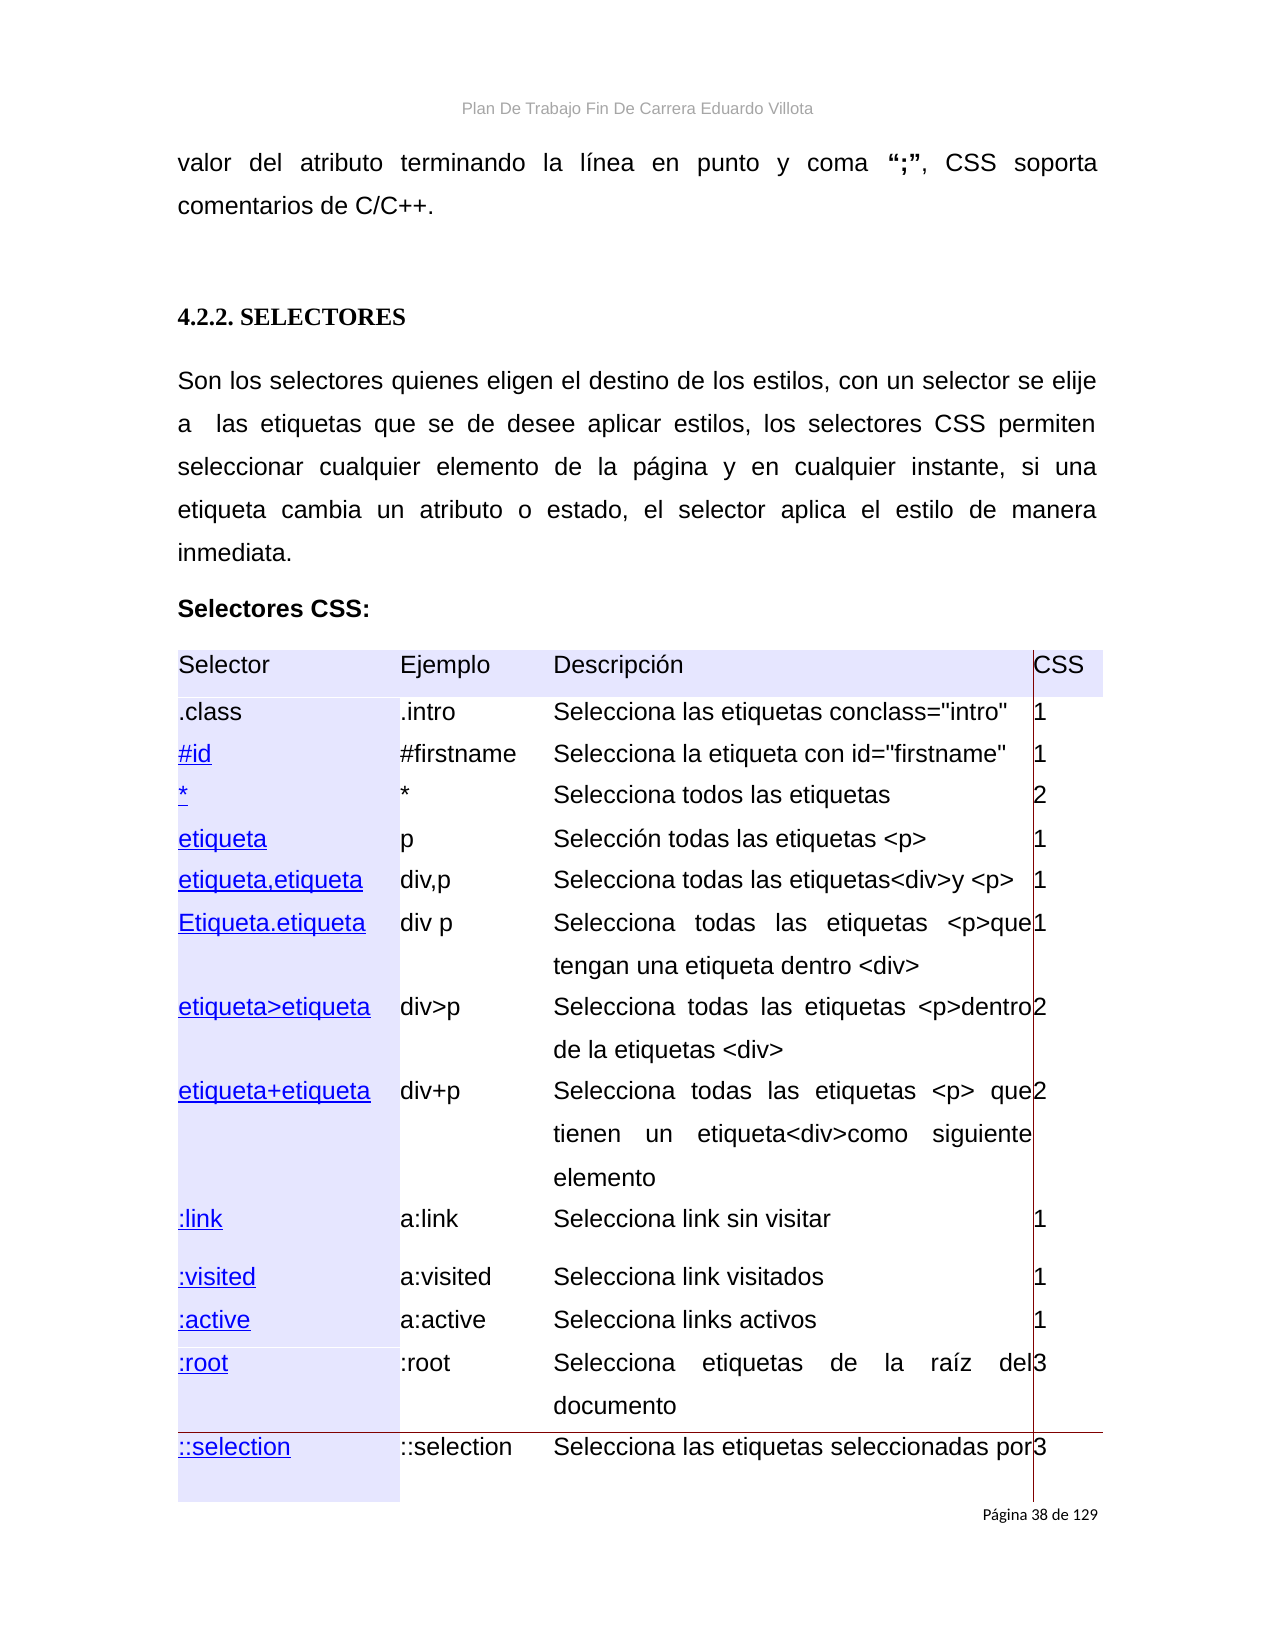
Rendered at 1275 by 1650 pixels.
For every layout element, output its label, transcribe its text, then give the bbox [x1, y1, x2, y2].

table_cell Selecciona todas las etiquetas <p>dentro de la etiquetas <div> [553, 992, 1033, 1076]
text valor del atributo terminando la línea en punto y coma “;”, CSS soporta comentarios de C/C++. [177, 148, 1098, 219]
table_cell * [400, 780, 553, 824]
text 4.2.2. SELECTORES [177, 302, 1098, 331]
table_cell a:link [400, 1204, 553, 1262]
table_cell 1 [1034, 1262, 1103, 1305]
text Son los selectores quienes eligen el destino de los estilos, con un selector se elije a las etiquetas que se de desee aplicar estilos, los selectores CSS permiten seleccionar cualquier elemento de la página y en cualquier instante, si una etiqueta cambia un atributo o estado, el selector aplica el estilo de manera inmediata. [177, 366, 1098, 567]
table_cell Selecciona etiquetas de la raíz del documento [553, 1348, 1033, 1432]
table_cell 1 [1034, 1305, 1103, 1347]
table_cell 2 [1034, 780, 1103, 824]
table_cell .class [178, 698, 400, 739]
table_cell Selecciona todos las etiquetas [553, 780, 1033, 824]
table_cell etiqueta,etiqueta [178, 866, 400, 908]
table_cell 1 [1034, 698, 1103, 739]
table_cell 1 [1034, 739, 1103, 780]
table_cell div p [400, 908, 553, 992]
table_cell Selecciona todas las etiquetas <p>que tengan una etiqueta dentro <div> [553, 908, 1033, 992]
table_cell :root [178, 1348, 400, 1432]
table_cell p [400, 824, 553, 866]
table_header Ejemplo [400, 650, 553, 697]
table_header Descripción [553, 650, 1033, 697]
table_cell Selecciona las etiquetas conclass="intro" [553, 698, 1033, 739]
table_cell a:active [400, 1305, 553, 1347]
table_cell div+p [400, 1076, 553, 1204]
table_cell 3 [1034, 1433, 1103, 1502]
table_cell ::selection [178, 1433, 400, 1502]
table_cell :link [178, 1204, 400, 1262]
table_cell etiqueta [178, 824, 400, 866]
text Selectores CSS: [177, 594, 1098, 623]
table_cell Selecciona link visitados [553, 1262, 1033, 1305]
table_cell :visited [178, 1262, 400, 1305]
table_cell Selecciona links activos [553, 1305, 1033, 1347]
table_cell Selecciona la etiqueta con id="firstname" [553, 739, 1033, 780]
table_cell ::selection [400, 1433, 553, 1502]
table_header Selector [178, 650, 400, 697]
table_cell :root [400, 1348, 553, 1432]
table_header CSS [1034, 650, 1103, 697]
table_cell Selección todas las etiquetas <p> [553, 824, 1033, 866]
table_cell Selecciona todas las etiquetas <p> que tienen un etiqueta<div>como siguiente elemento [553, 1076, 1033, 1204]
table_cell 3 [1034, 1348, 1103, 1432]
table_cell #id [178, 739, 400, 780]
table_cell 1 [1034, 866, 1103, 908]
table_cell div,p [400, 866, 553, 908]
table_cell * [178, 780, 400, 824]
table_cell 1 [1034, 908, 1103, 992]
table_cell #firstname [400, 739, 553, 780]
table_cell 2 [1034, 992, 1103, 1076]
table_cell 1 [1034, 824, 1103, 866]
table_cell Selecciona las etiquetas seleccionadas por el usuario. [553, 1433, 1033, 1502]
table_cell a:visited [400, 1262, 553, 1305]
table_cell 2 [1034, 1076, 1103, 1204]
table_cell Selecciona todas las etiquetas<div>y <p> [553, 866, 1033, 908]
table_cell :active [178, 1305, 400, 1347]
table_cell 1 [1034, 1204, 1103, 1262]
table_cell Etiqueta.etiqueta [178, 908, 400, 992]
table_cell .intro [400, 698, 553, 739]
table_cell 3 [1034, 1439, 1043, 1453]
table_cell etiqueta+etiqueta [178, 1076, 400, 1204]
table_cell div>p [400, 992, 553, 1076]
table_cell Selecciona link sin visitar [553, 1204, 1033, 1262]
table_cell etiqueta>etiqueta [178, 992, 400, 1076]
